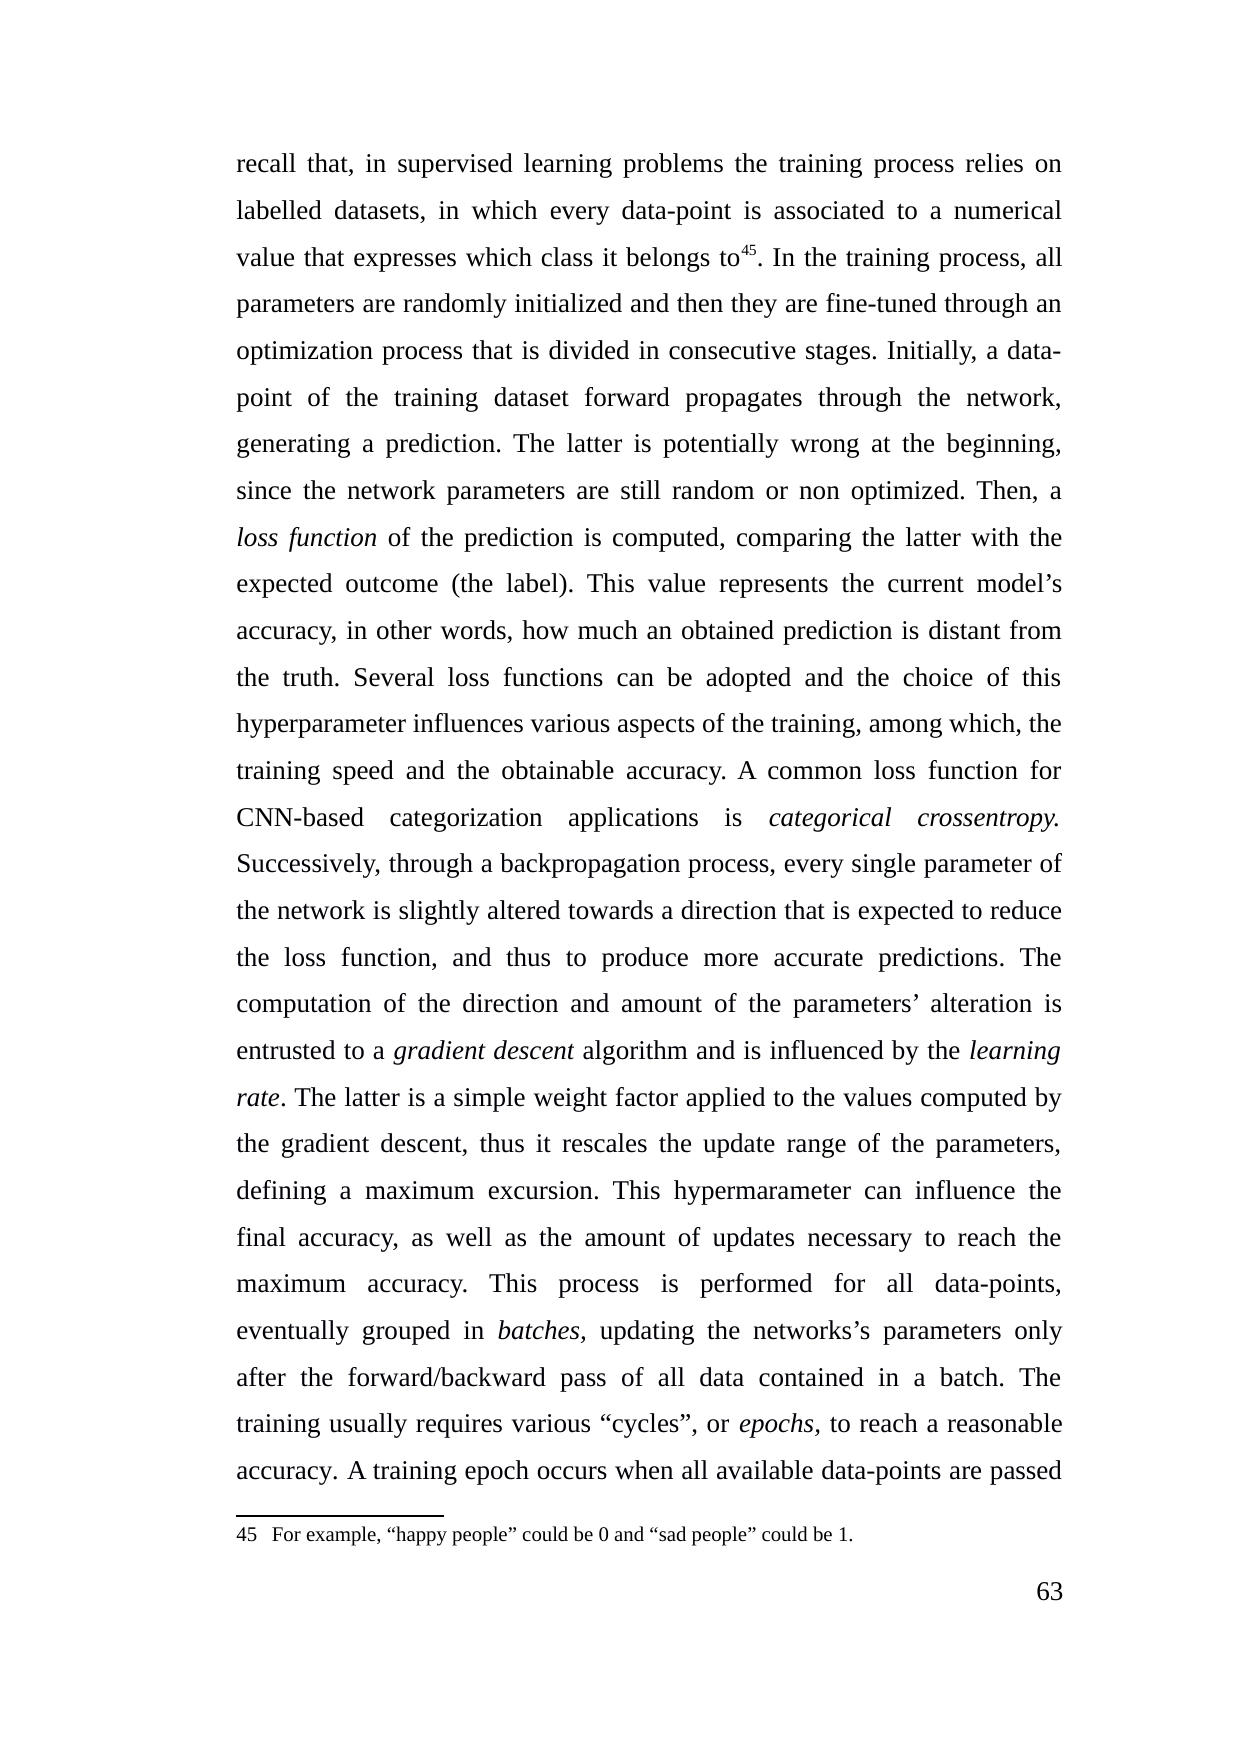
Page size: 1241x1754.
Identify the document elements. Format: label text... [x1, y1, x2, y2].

text For example, “happy people” could be 0 and “sad people” could be 1. [236, 1522, 1063, 1546]
text recall that, in supervised learning problems the training process relies on labelled datasets, in which every data-point is associated to a numerical value that expresses which class it belongs to. In the training process, all parameters are randomly initialized and then they are fine-tuned through an optimization process that is divided in consecutive stages. Initially, a data-point of the training dataset forward propagates through the network, generating a prediction. The latter is potentially wrong at the beginning, since the network parameters are still random or non optimized. Then, a loss function of the prediction is computed, comparing the latter with the expected outcome (the label). This value represents the current model’s accuracy, in other words, how much an obtained prediction is distant from the truth. Several loss functions can be adopted and the choice of this hyperparameter influences various aspects of the training, among which, the training speed and the obtainable accuracy. A common loss function for CNN-based categorization applications is categorical crossentropy. Successively, through a backpropagation process, every single parameter of the network is slightly altered towards a direction that is expected to reduce the loss function, and thus to produce more accurate predictions. The computation of the direction and amount of the parameters’ alteration is entrusted to a gradient descent algorithm and is influenced by the learning rate. The latter is a simple weight factor applied to the values computed by the gradient descent, thus it rescales the update range of the parameters, defining a maximum excursion. This hypermarameter can influence the final accuracy, as well as the amount of updates necessary to reach the maximum accuracy. This process is performed for all data-points, eventually grouped in batches, updating the networks’s parameters only after the forward/backward pass of all data contained in a batch. The training usually requires various “cycles”, or epochs, to reach a reasonable accuracy. A training epoch occurs when all available data-points are passed [236, 148, 1063, 1485]
